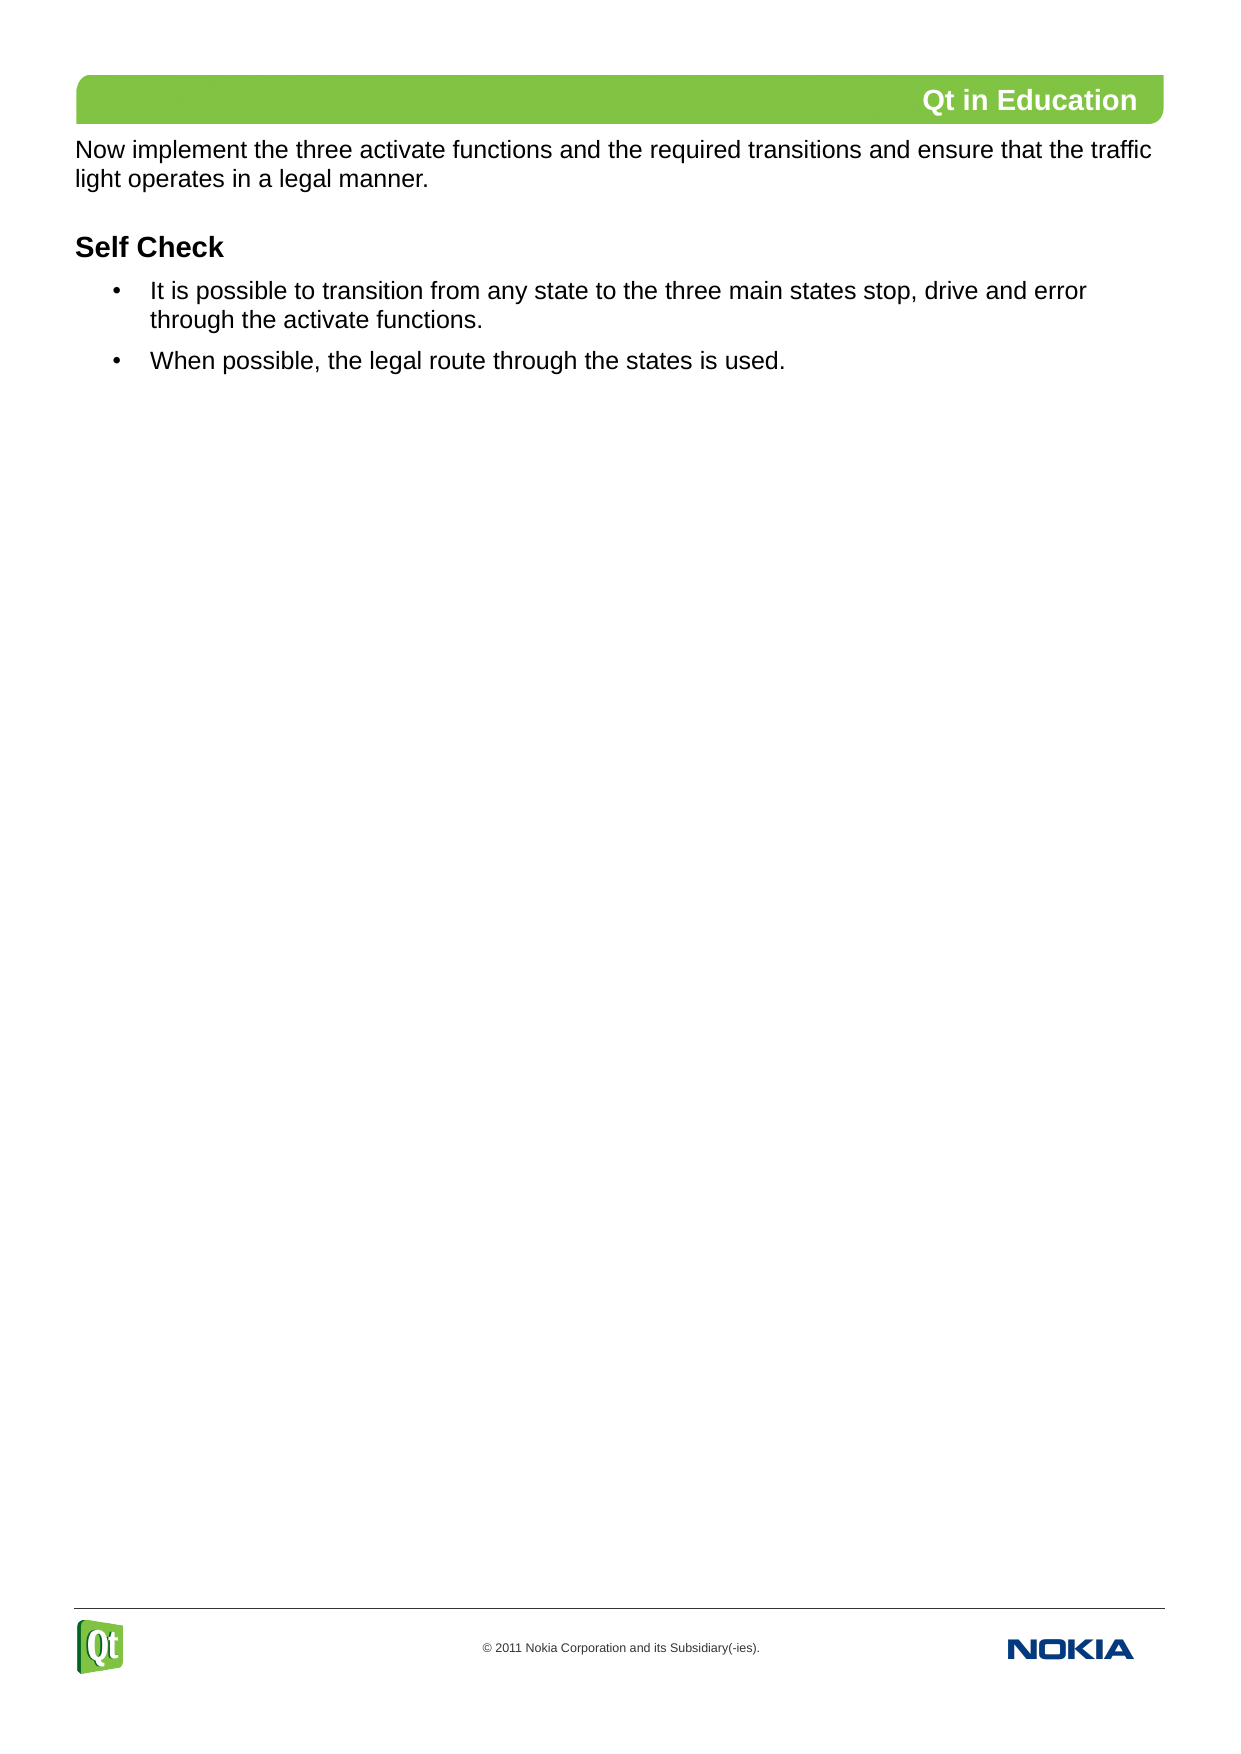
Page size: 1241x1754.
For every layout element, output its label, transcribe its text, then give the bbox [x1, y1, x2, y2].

picture [73, 1615, 127, 1679]
text Now implement the three activate functions and the required transitions and ensure that the traffic light operates in a legal manner. [75, 135, 1165, 192]
list It is possible to transition from any state to the three main states stop, drive and error through the activate functions. [112, 276, 1165, 334]
list When possible, the legal route through the states is used. [112, 346, 1165, 375]
picture [76, 75, 1164, 124]
picture [978, 1610, 1164, 1688]
subtitle Self Check [75, 230, 1165, 263]
